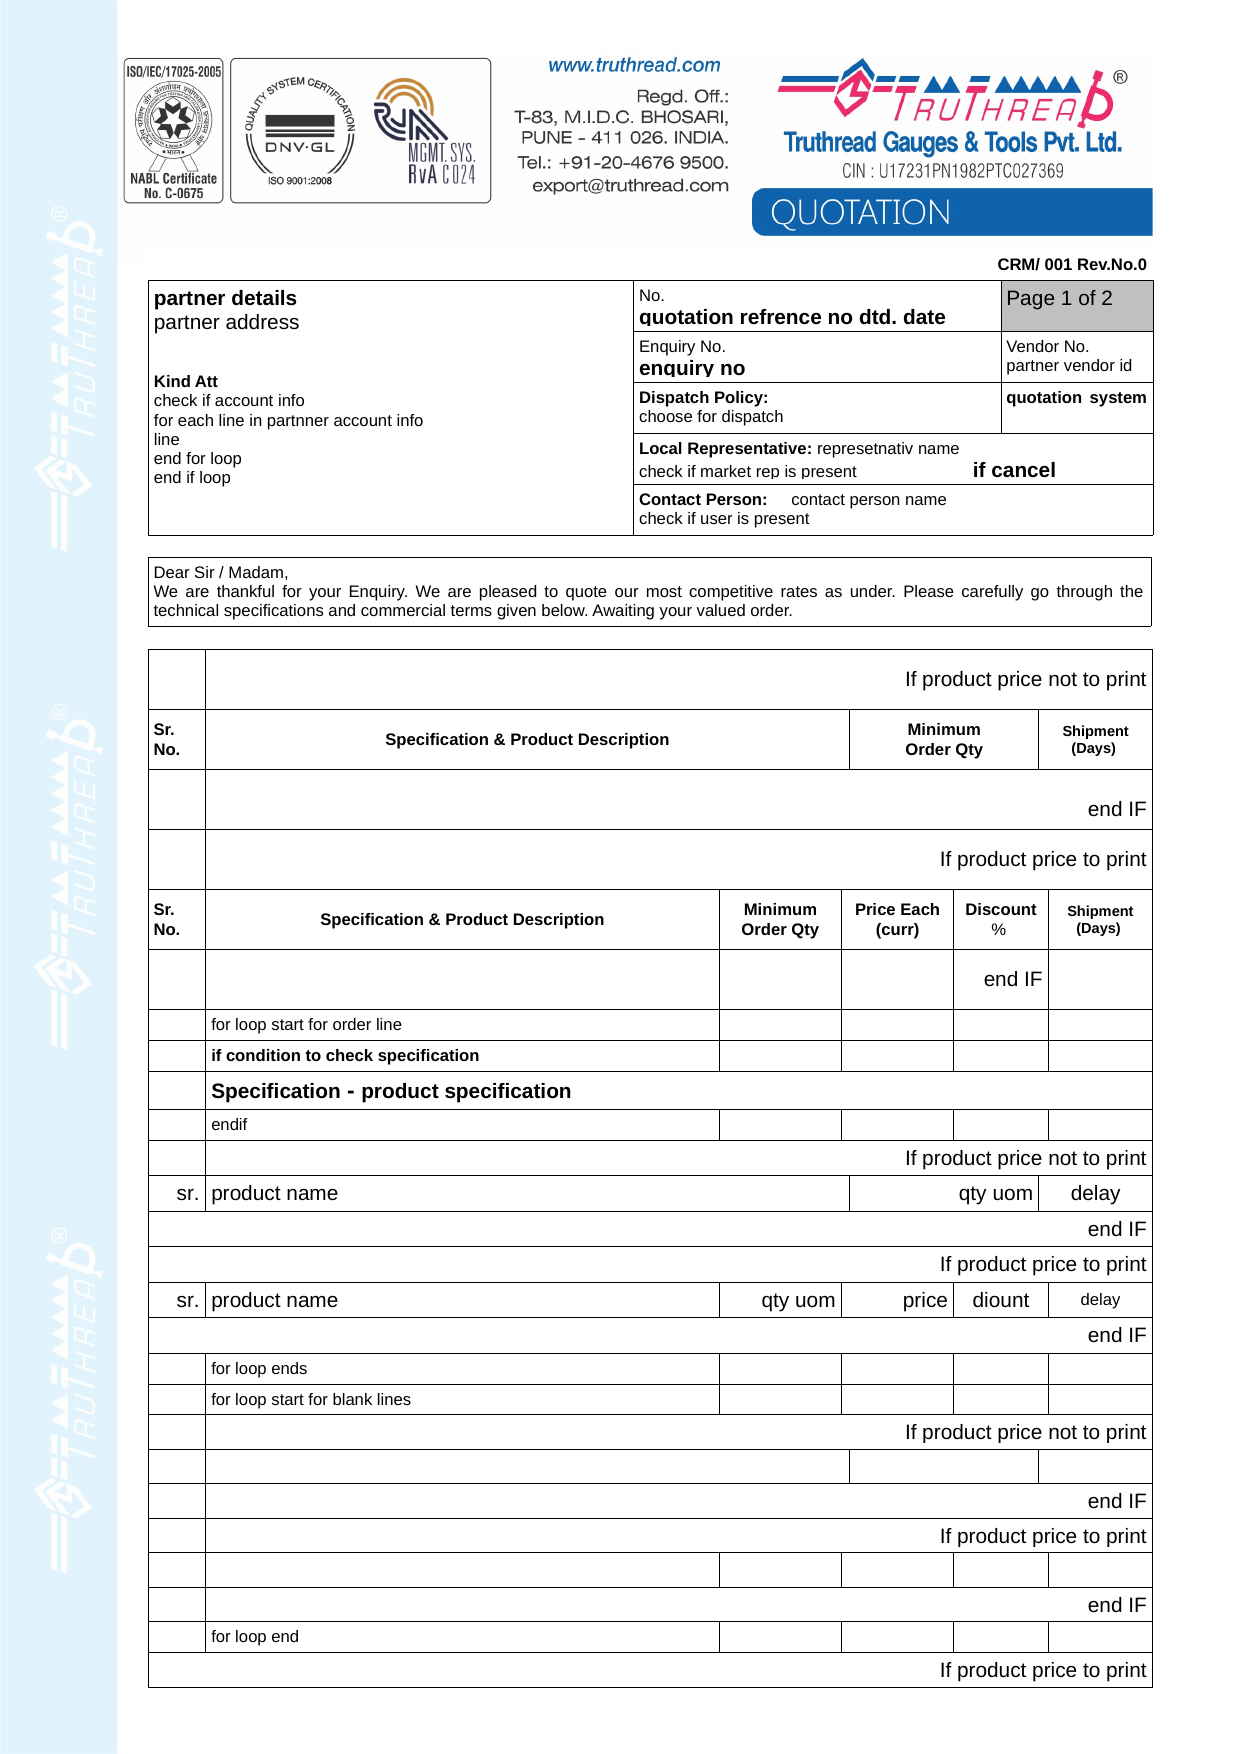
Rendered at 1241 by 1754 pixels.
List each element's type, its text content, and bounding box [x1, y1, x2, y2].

table_cell [720, 1041, 841, 1071]
table_cell endif [206, 1110, 719, 1139]
table_cell [149, 1519, 205, 1552]
table_cell [720, 1622, 841, 1652]
table_cell end IF [149, 1212, 1152, 1246]
table_cell Local Representative: represetnativ name check if market rep is present if cancel local rep details end IF [634, 434, 1153, 484]
table_cell end IF [206, 1588, 1152, 1621]
table_cell delay [1039, 1176, 1152, 1211]
table_cell [1049, 1041, 1152, 1071]
table_cell If product price to print [149, 1247, 1152, 1282]
table_cell [1049, 1553, 1152, 1587]
table_cell for loop ends [206, 1354, 719, 1383]
table_cell for loop start for order line [206, 1010, 719, 1040]
table_cell Shipment (Days) [1049, 890, 1152, 949]
table_cell end IF [206, 1484, 1152, 1518]
table_cell [1049, 1354, 1152, 1383]
table_cell [149, 950, 205, 1009]
table_cell [149, 1484, 205, 1518]
table_cell Minimum Order Qty [850, 710, 1038, 769]
table_cell [954, 1553, 1048, 1587]
table_cell [149, 1072, 205, 1109]
table_cell Dispatch Policy: choose for dispatch when to check dispatch Deliver each product when available end when otherwise block Deliver all products at once End otherwise block End choose [634, 383, 1001, 433]
table_cell Shipment (Days) [1039, 710, 1152, 769]
table_cell for loop end [206, 1622, 719, 1652]
table_cell [842, 950, 953, 1009]
table_cell Specification & Product Description [206, 710, 849, 769]
table_cell Contact Person: contact person name check if user is present contact details end IF [634, 485, 1153, 535]
table_cell [149, 650, 205, 709]
table_header Dear Sir / Madam, We are thankful for your Enquiry. We are pleased to quote our most competitive rates as under. Please carefully go through the technical specifications and commercial terms given below. Awaiting your valued order. [149, 558, 1151, 626]
table_cell [149, 1141, 205, 1175]
table_cell end IF [954, 950, 1048, 1009]
table_cell [954, 1385, 1048, 1414]
table_cell [206, 950, 719, 1009]
table_cell [720, 1110, 841, 1139]
table_cell [149, 1385, 205, 1414]
table_cell [842, 1354, 953, 1383]
table_cell [149, 1110, 205, 1139]
table_cell No. quotation refrence no dtd. date [634, 281, 1001, 331]
table_cell [149, 830, 205, 889]
picture [0, 0, 1153, 1754]
table_cell Sr. No. [149, 710, 205, 769]
table_cell Discount % [954, 890, 1048, 949]
table_cell [954, 1110, 1048, 1139]
table_cell [1049, 950, 1152, 1009]
table_cell [149, 1354, 205, 1383]
table_cell If product price to print [149, 1653, 1152, 1687]
table_cell delay [1049, 1283, 1152, 1317]
table_cell product name [206, 1176, 849, 1211]
table_cell if condition to check specification [206, 1041, 719, 1071]
table_cell If product price to print [206, 830, 1152, 889]
table_cell [1039, 1450, 1152, 1483]
table_cell [1049, 1622, 1152, 1652]
table_cell partner details partner address Kind Att check if account info for each line in partnner account info line end for loop end if loop [149, 281, 633, 535]
table_cell [149, 1041, 205, 1071]
table_cell If product price to print [206, 1519, 1152, 1552]
table_cell sr. [149, 1283, 205, 1317]
table_header [205, 643, 1152, 649]
table_cell [149, 1553, 205, 1587]
table_cell Page 1 of 2 [1002, 281, 1153, 331]
table_cell [149, 1450, 205, 1483]
table_cell [149, 770, 205, 829]
table_cell [720, 950, 841, 1009]
table_cell [842, 1553, 953, 1587]
table_cell [149, 1010, 205, 1040]
table_cell [842, 1041, 953, 1071]
table_cell [149, 1588, 205, 1621]
table_cell for loop start for blank lines [206, 1385, 719, 1414]
table_cell qty uom [850, 1176, 1038, 1211]
table_cell [720, 1553, 841, 1587]
table_cell sr. [149, 1176, 205, 1211]
table_cell Sr. No. [149, 890, 205, 949]
table_cell [954, 1622, 1048, 1652]
table_cell end IF [149, 1318, 1152, 1353]
table_cell [954, 1041, 1048, 1071]
table_cell price [842, 1283, 953, 1317]
table_header CRM/ 001 Rev.No.0 [148, 249, 1153, 280]
table_cell Enquiry No. enquiry no [634, 332, 1001, 382]
table_cell If product price not to print [206, 1415, 1152, 1449]
table_cell [842, 1010, 953, 1040]
table_cell If product price not to print [206, 1141, 1152, 1175]
table_cell If product price not to print [206, 650, 1152, 709]
table_cell [954, 1010, 1048, 1040]
table_cell [1049, 1385, 1152, 1414]
table_cell Specification & Product Description [206, 890, 719, 949]
table_cell [206, 1450, 849, 1483]
table_cell [1049, 1110, 1152, 1139]
table_cell [720, 1354, 841, 1383]
table_cell [842, 1385, 953, 1414]
table_header [148, 643, 205, 649]
table_cell [720, 1385, 841, 1414]
table_cell product name [206, 1283, 719, 1317]
table_cell [206, 1553, 719, 1587]
table_cell Minimum Order Qty [720, 890, 841, 949]
table_cell end IF [206, 770, 1152, 829]
table_cell Price Each (curr) [842, 890, 953, 949]
table_cell [1049, 1010, 1152, 1040]
table_cell [720, 1010, 841, 1040]
table_cell [149, 1622, 205, 1652]
table_cell Specification - product specification [206, 1072, 1152, 1109]
table_cell quotation system [1002, 383, 1153, 433]
table_cell diount [954, 1283, 1048, 1317]
table_cell Vendor No. partner vendor id [1002, 332, 1153, 382]
table_cell [149, 1415, 205, 1449]
table_cell qty uom [720, 1283, 841, 1317]
table_cell [954, 1354, 1048, 1383]
table_cell [850, 1450, 1038, 1483]
table_cell [842, 1110, 953, 1139]
table_cell [842, 1622, 953, 1652]
